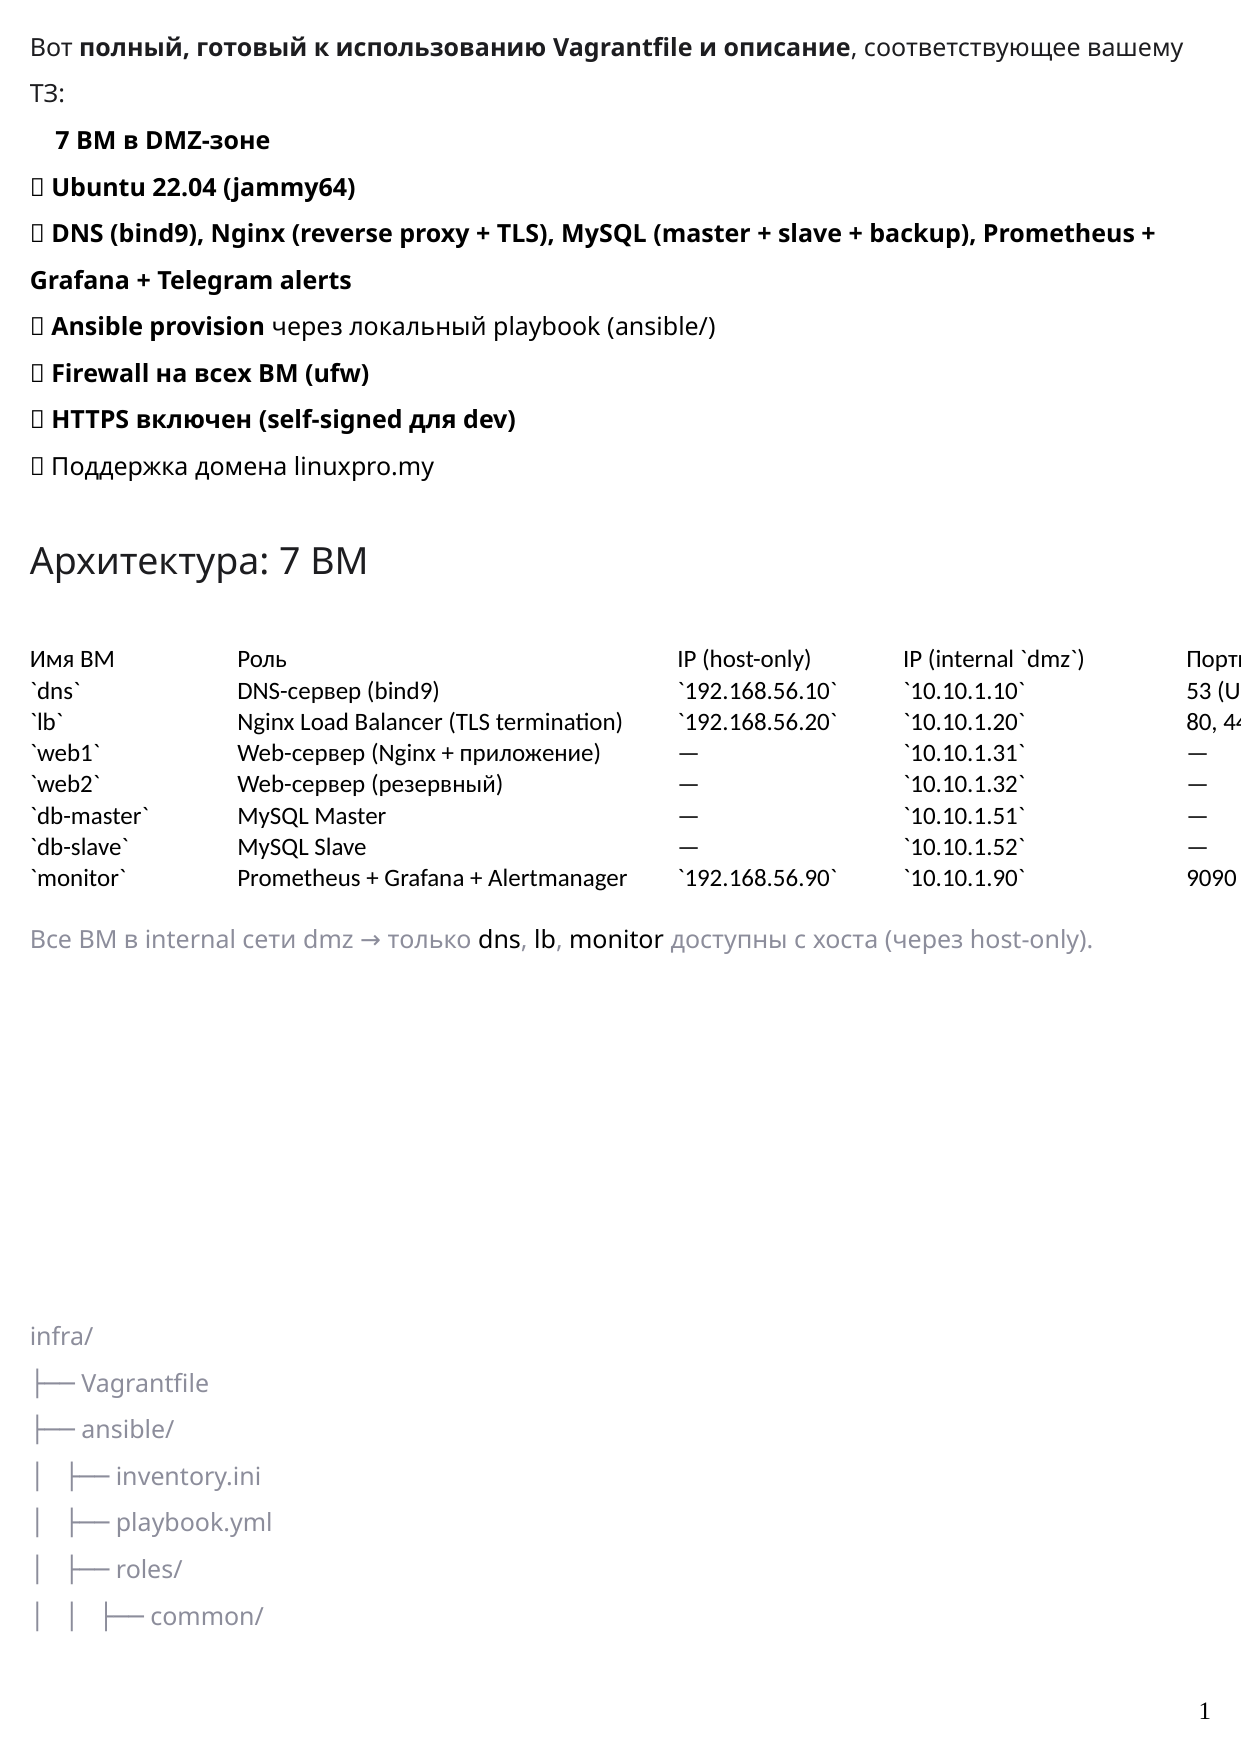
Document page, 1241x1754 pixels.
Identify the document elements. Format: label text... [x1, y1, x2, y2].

text │ ├── playbook.yml [29, 1505, 1211, 1539]
table_cell `10.10.1.10` [900, 674, 1183, 705]
table_cell Web-сервер (резервный) [234, 768, 674, 799]
table_header Имя ВМ [26, 643, 234, 674]
text Вот полный, готовый к использованию Vagrantfile и описание, соответствующее вашему ТЗ: [29, 29, 1211, 110]
text ├── ansible/ [29, 1412, 1211, 1446]
table_cell DNS-сервер (bind9) [234, 674, 674, 705]
table_cell `10.10.1.32` [900, 768, 1183, 799]
table_cell Prometheus + Grafana + Alertmanager [234, 862, 674, 893]
table_cell 53 (UDP/TCP) [1183, 674, 1240, 705]
table_cell `192.168.56.10` [674, 674, 900, 705]
table_cell 80, 443 [1183, 705, 1240, 737]
table_cell `10.10.1.52` [900, 830, 1183, 862]
table_cell MySQL Slave [234, 830, 674, 862]
table_cell — [1183, 768, 1240, 799]
table_cell `192.168.56.20` [674, 705, 900, 737]
table_cell — [674, 799, 900, 830]
table_cell — [674, 737, 900, 768]
table_cell — [674, 830, 900, 862]
text Все ВМ в internal сети dmz → только dns, lb, monitor доступны с хоста (через host-only). [29, 922, 1211, 956]
table_cell `10.10.1.51` [900, 799, 1183, 830]
text │ │ ├── common/ [29, 1598, 1211, 1632]
table_cell `10.10.1.20` [900, 705, 1183, 737]
table_header IP (host-only) [674, 643, 900, 674]
table_cell `web1` [26, 737, 234, 768]
subtitle Архитектура: 7 ВМ [29, 534, 1211, 585]
table_cell Web-сервер (Nginx + приложение) [234, 737, 674, 768]
table_header Роль [234, 643, 674, 674]
table_cell — [674, 768, 900, 799]
table_cell `dns` [26, 674, 234, 705]
table_cell `10.10.1.90` [900, 862, 1183, 893]
table_header IP (internal `dmz`) [900, 643, 1183, 674]
table_cell `db-slave` [26, 830, 234, 862]
table_cell 9090 (Prom), 3000 (Grafana) [1183, 862, 1240, 893]
table_cell `web2` [26, 768, 234, 799]
table_cell `db-master` [26, 799, 234, 830]
table_header Порты (наружу) [1183, 643, 1240, 674]
table_cell Nginx Load Balancer (TLS termination) [234, 705, 674, 737]
table_cell `10.10.1.31` [900, 737, 1183, 768]
table_cell — [1183, 799, 1240, 830]
table_cell — [1183, 830, 1240, 862]
table_cell `192.168.56.90` [674, 862, 900, 893]
table_cell MySQL Master [234, 799, 674, 830]
text │ ├── inventory.ini [29, 1458, 1211, 1493]
text infra/ [29, 1319, 1211, 1353]
text │ ├── roles/ [29, 1552, 1211, 1586]
table_cell `monitor` [26, 862, 234, 893]
table_cell `lb` [26, 705, 234, 737]
table_cell — [1183, 737, 1240, 768]
text ✅ 7 ВМ в DMZ-зоне ✅ Ubuntu 22.04 (jammy64) ✅ DNS (bind9), Nginx (reverse proxy + TLS), MySQL (master + slave + backup), Prometheus + Grafana + Telegram alerts ✅ Ansible provision через локальный playbook (ansible/) ✅ Firewall на всех ВМ (ufw) ✅ HTTPS включен (self-signed для dev) ✅ Поддержка домена linuxpro.my [29, 123, 1211, 483]
text ├── Vagrantfile [29, 1365, 1211, 1399]
